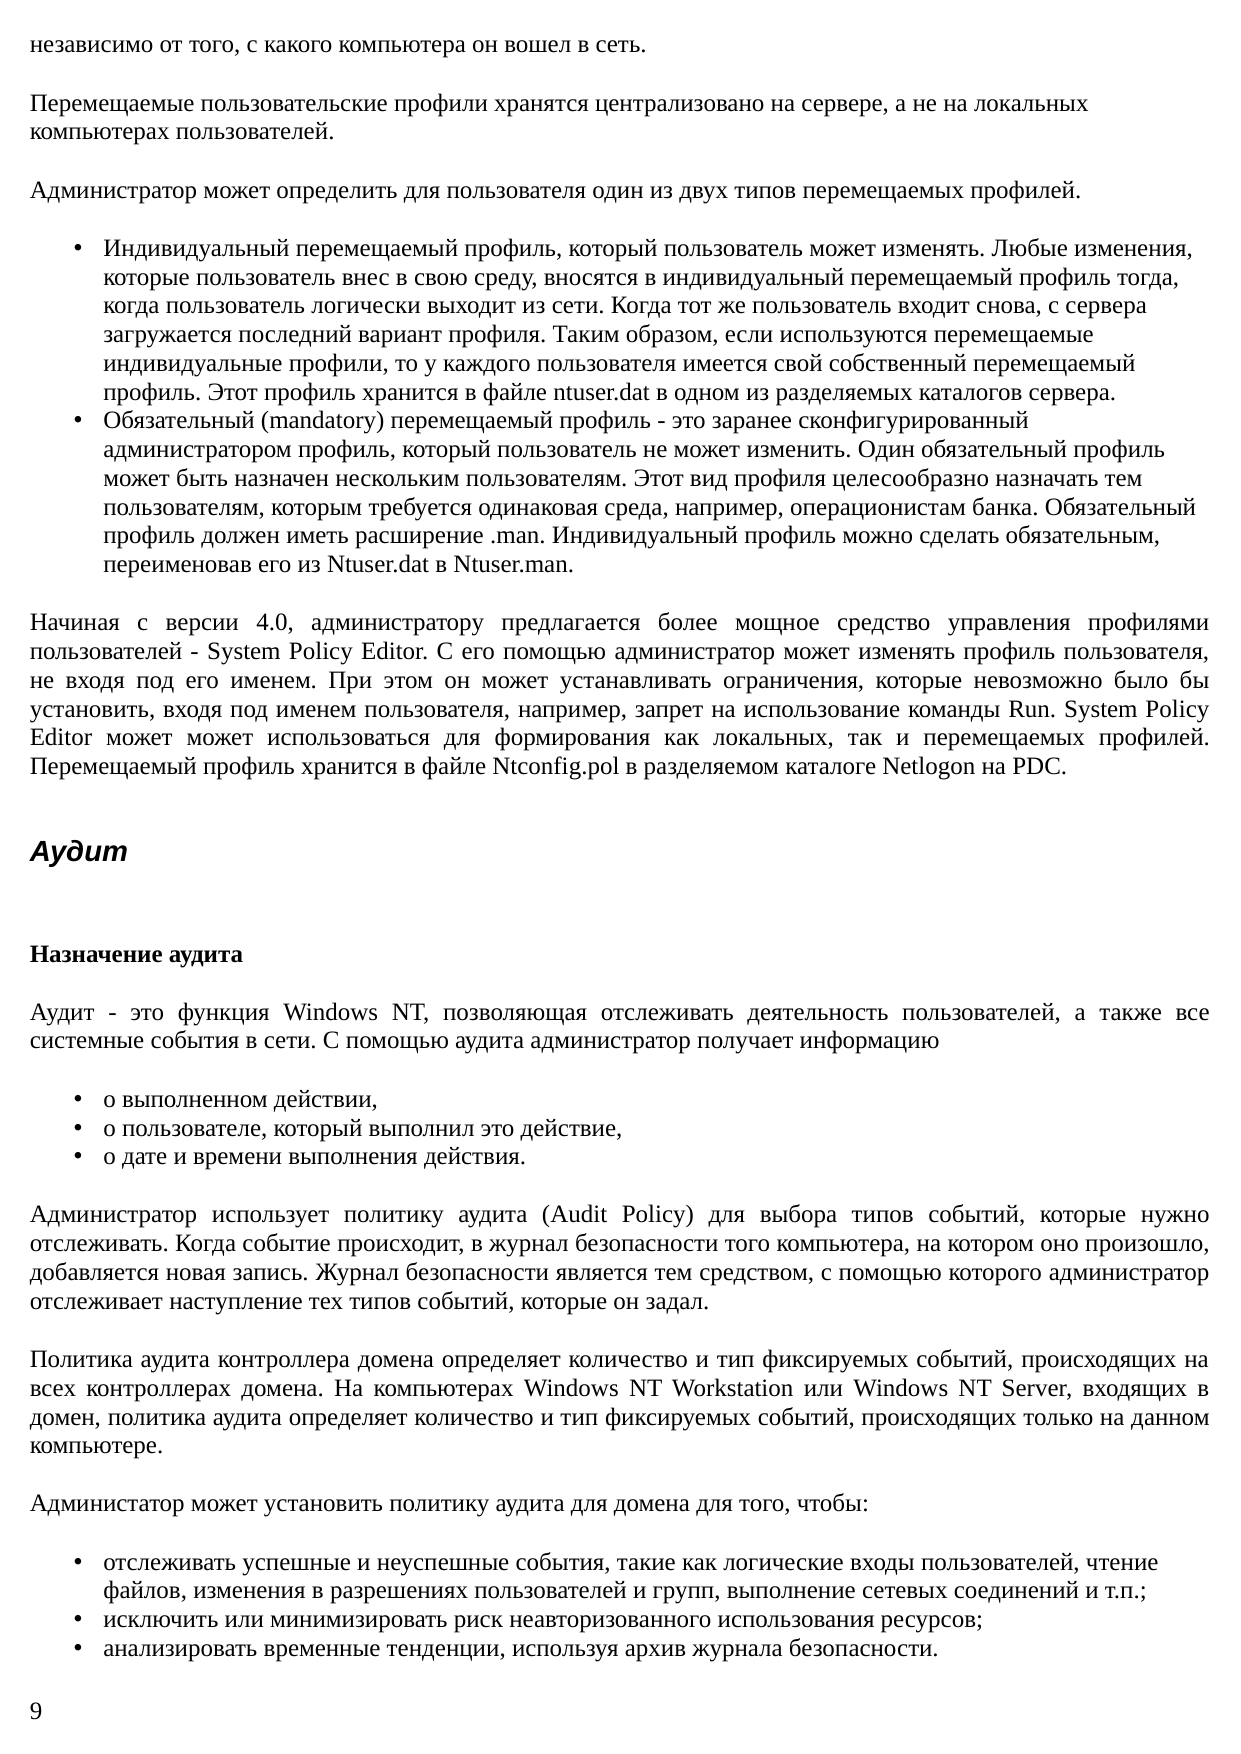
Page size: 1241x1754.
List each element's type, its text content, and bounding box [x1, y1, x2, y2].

text Назначение аудита [29, 939, 1211, 967]
list отслеживать успешные и неуспешные события, такие как логические входы пользователей, чтение файлов, изменения в разрешениях пользователей и групп, выполнение сетевых соединений и т.п.; [74, 1547, 1211, 1604]
list анализировать временные тенденции, используя архив журнала безопасности. [74, 1633, 1211, 1662]
text Администратор использует политику аудита (Audit Policy) для выбора типов событий, которые нужно отслеживать. Когда событие происходит, в журнал безопасности того компьютера, на котором оно произошло, добавляется новая запись. Журнал безопасности является тем средством, с помощью которого администратор отслеживает наступление тех типов событий, которые он задал. [29, 1199, 1211, 1314]
text Перемещаемые пользовательские профили хранятся централизовано на сервере, а не на локальных компьютерах пользователей. [29, 88, 1211, 145]
list о дате и времени выполнения действия. [74, 1141, 1211, 1170]
subtitle Аудит [29, 834, 1211, 868]
list о выполненном действии, [74, 1084, 1211, 1113]
text Администратор может определить для пользователя один из двух типов перемещаемых профилей. [29, 175, 1211, 203]
text независимо от того, с какого компьютера он вошел в сеть. [29, 29, 1211, 58]
text Аудит - это функция Windows NT, позволяющая отслеживать деятельность пользователей, а также все системные события в сети. С помощью аудита администратор получает информацию [29, 997, 1211, 1054]
text Администатор может установить политику аудита для домена для того, чтобы: [29, 1488, 1211, 1517]
list Индивидуальный перемещаемый профиль, который пользователь может изменять. Любые изменения, которые пользователь внес в свою среду, вносятся в индивидуальный перемещаемый профиль тогда, когда пользователь логически выходит из сети. Когда тот же пользователь входит снова, с сервера загружается последний вариант профиля. Таким образом, если используются перемещаемые индивидуальные профили, то у каждого пользователя имеется свой собственный перемещаемый профиль. Этот профиль хранится в файле ntuser.dat в одном из разделяемых каталогов сервера. [74, 233, 1211, 405]
list о пользователе, который выполнил это действие, [74, 1113, 1211, 1141]
text Начиная с версии 4.0, администратору предлагается более мощное средство управления профилями пользователей - System Policy Editor. С его помощью администратор может изменять профиль пользователя, не входя под его именем. При этом он может устанавливать ограничения, которые невозможно было бы установить, входя под именем пользователя, например, запрет на использование команды Run. System Policy Editor может может использоваться для формирования как локальных, так и перемещаемых профилей. Перемещаемый профиль хранится в файле Ntconfig.pol в разделяемом каталоге Netlogon на PDC. [29, 607, 1211, 780]
list Обязательный (mandatory) перемещаемый профиль - это заранее сконфигурированный администратором профиль, который пользователь не может изменить. Один обязательный профиль может быть назначен нескольким пользователям. Этот вид профиля целесообразно назначать тем пользователям, которым требуется одинаковая среда, например, операционистам банка. Обязательный профиль должен иметь расширение .man. Индивидуальный профиль можно сделать обязательным, переименовав его из Ntuser.dat в Ntuser.man. [74, 405, 1211, 578]
list исключить или минимизировать риск неавторизованного использования ресурсов; [74, 1604, 1211, 1633]
text Политика аудита контроллера домена определяет количество и тип фиксируемых событий, происходящих на всех контроллерах домена. На компьютерах Windows NT Workstation или Windows NT Server, входящих в домен, политика аудита определяет количество и тип фиксируемых событий, происходящих только на данном компьютере. [29, 1344, 1211, 1459]
